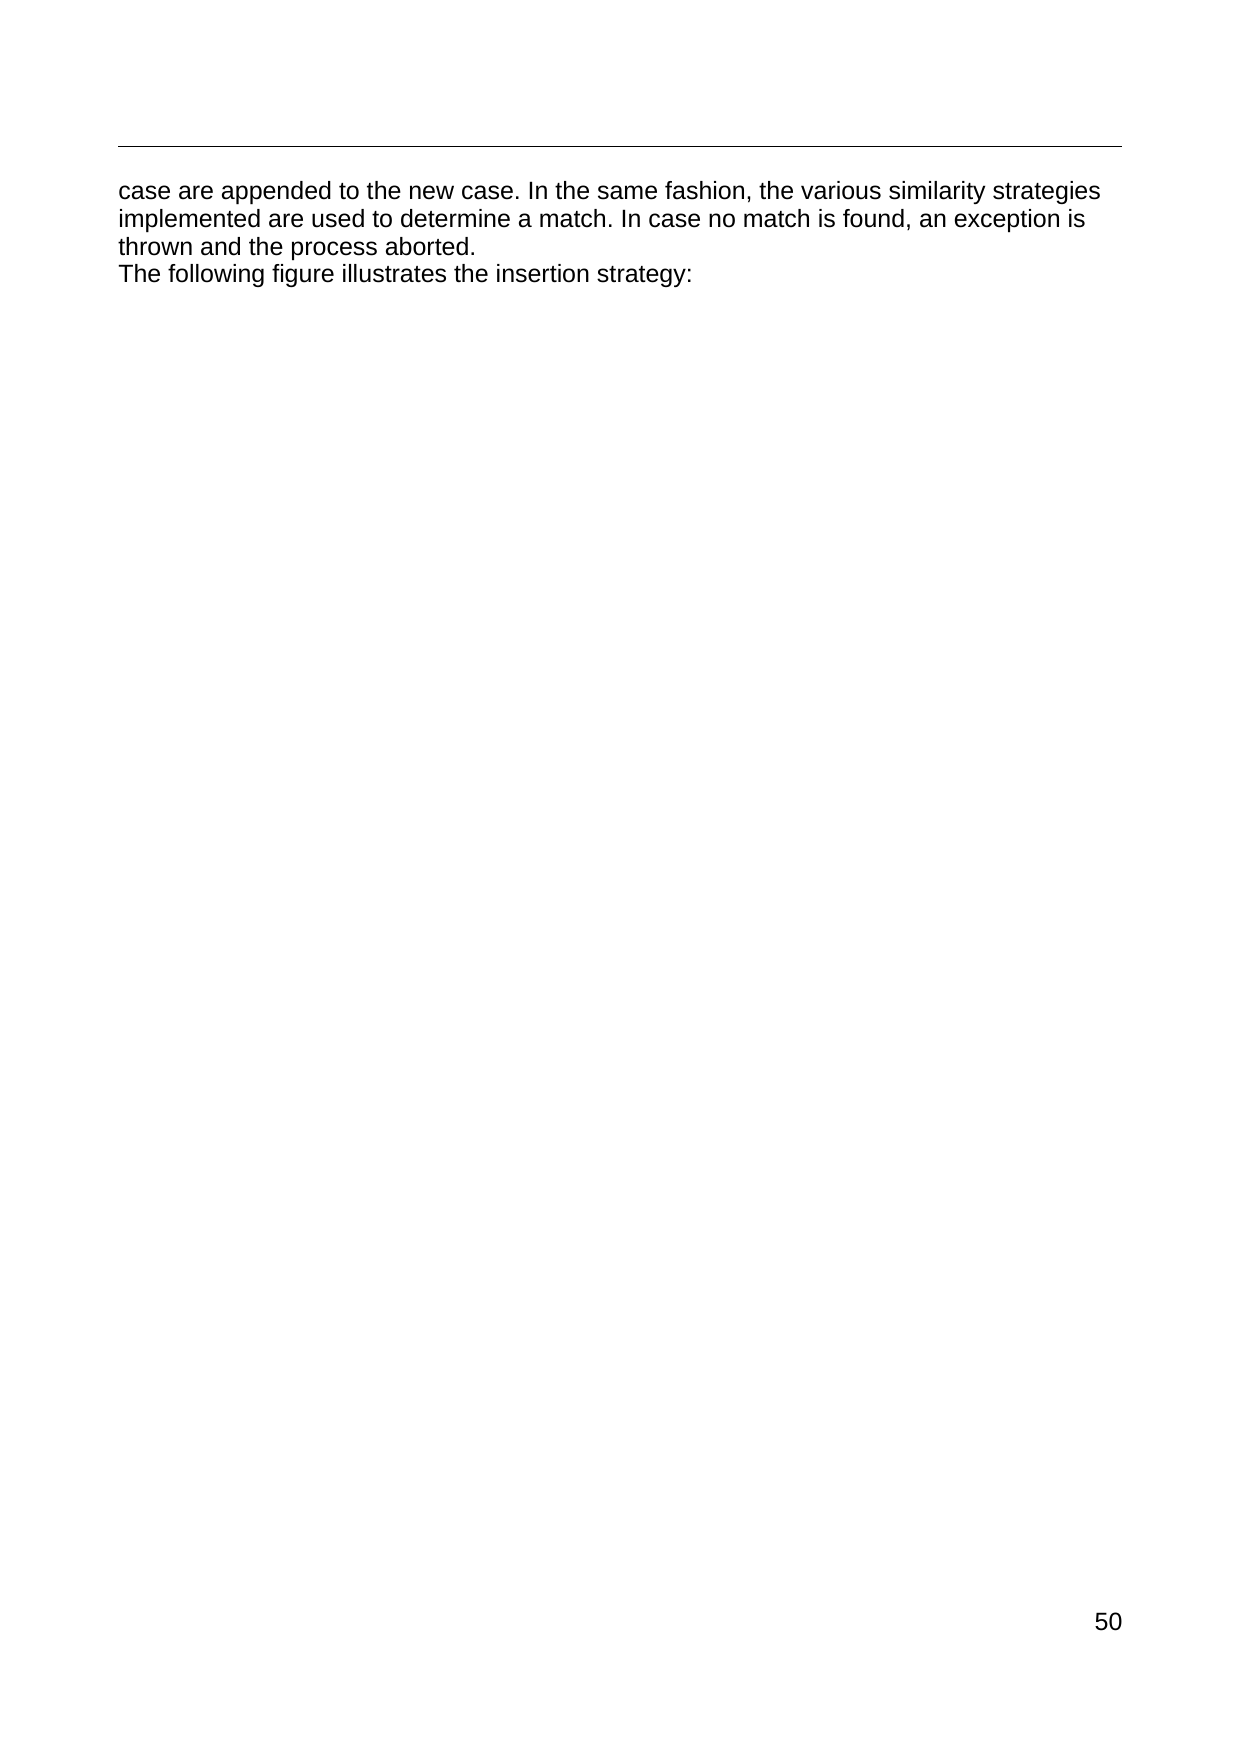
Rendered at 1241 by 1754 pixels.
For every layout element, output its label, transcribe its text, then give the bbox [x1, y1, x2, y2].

text The following figure illustrates the insertion strategy: [118, 260, 1122, 288]
text case are appended to the new case. In the same fashion, the various similarity strategies implemented are used to determine a match. In case no match is found, an exception is thrown and the process aborted. [118, 177, 1122, 260]
